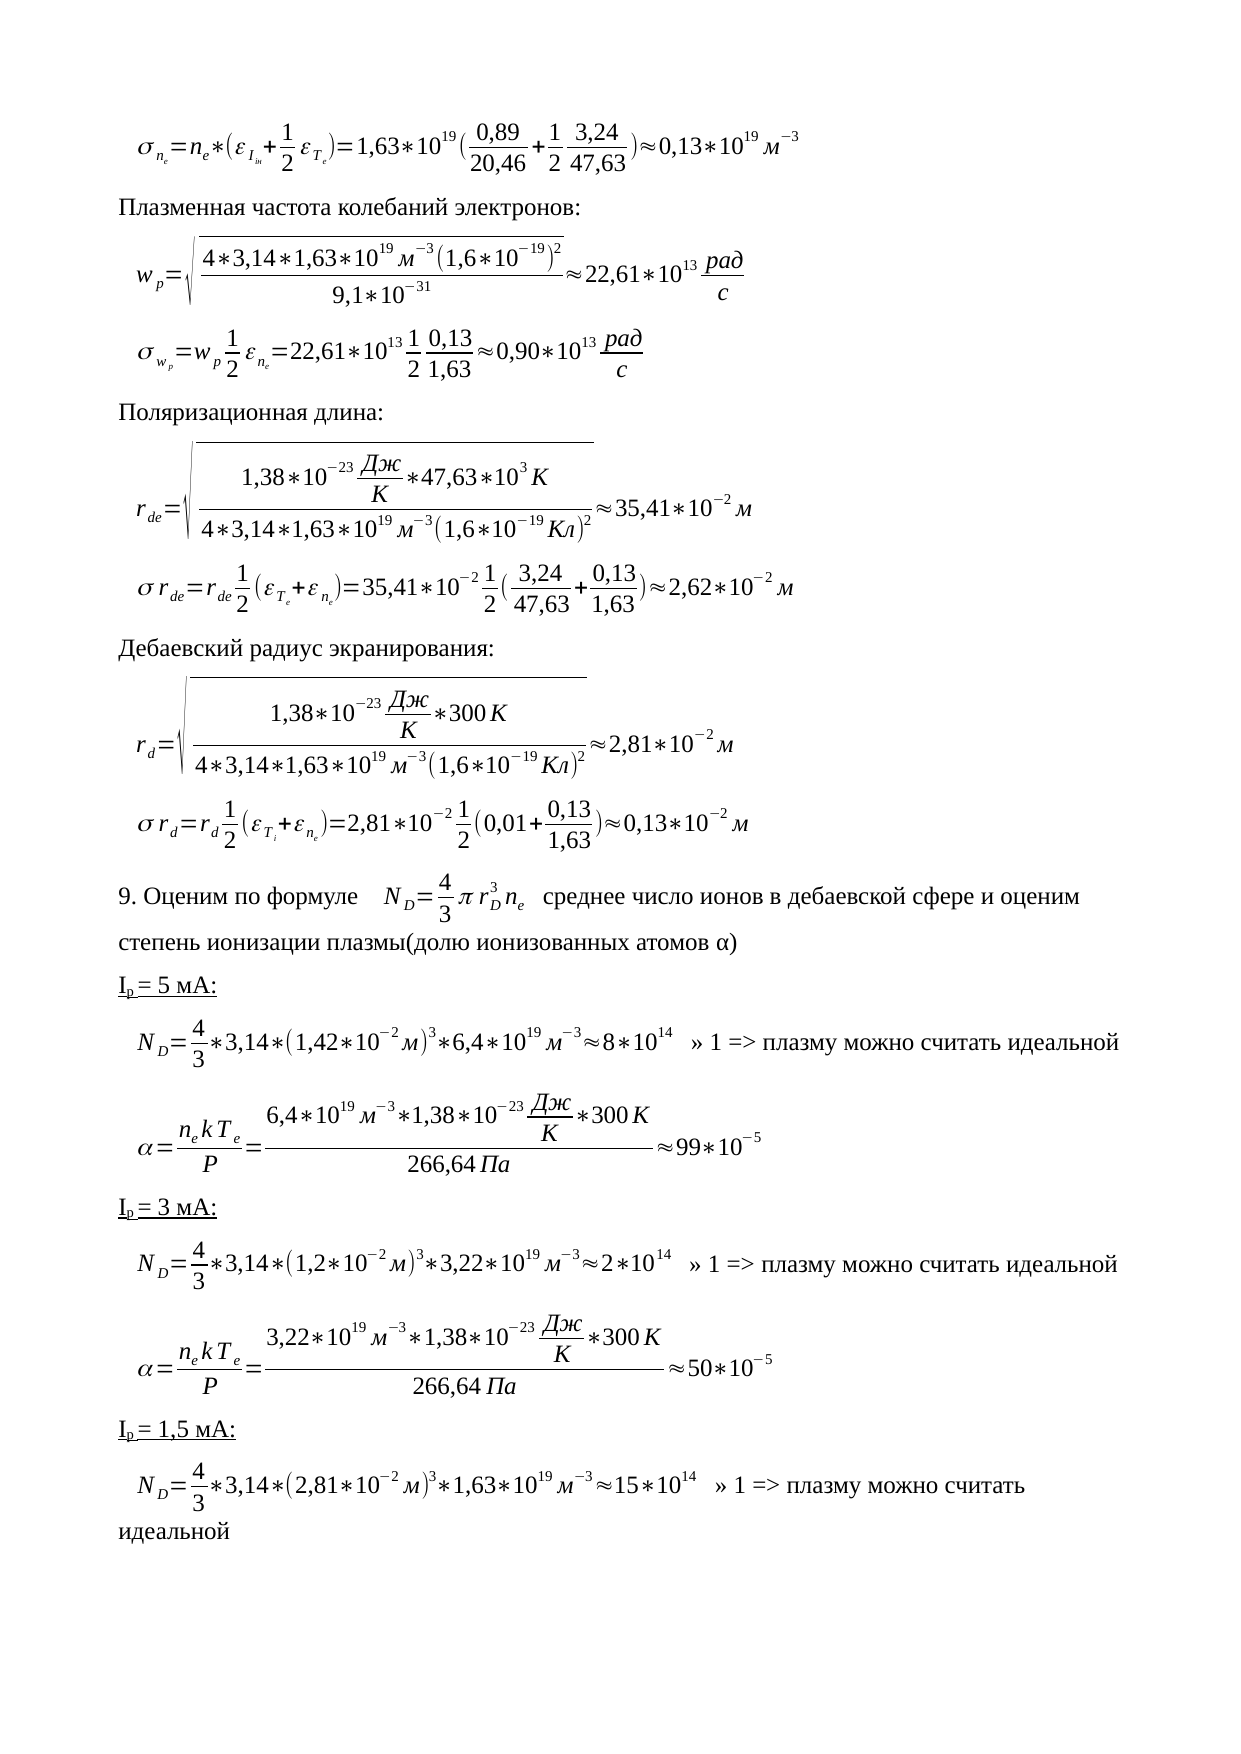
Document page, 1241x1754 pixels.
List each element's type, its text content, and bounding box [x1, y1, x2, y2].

text Ip = 5 мА: [118, 971, 1122, 999]
text Плазменная частота колебаний электронов: [118, 192, 1122, 220]
text Ip = 1,5 мА: [118, 1414, 1122, 1443]
text » 1 => плазму можно считать идеальной [118, 1236, 1122, 1294]
text » 1 => плазму можно считать идеальной [118, 1014, 1122, 1073]
text 9. Оценим по формуле среднее число ионов в дебаевской сфере и оценим степень ионизации плазмы(долю ионизованных атомов α) [118, 868, 1122, 956]
text » 1 => плазму можно считать идеальной [118, 1457, 1122, 1545]
text Ip = 3 мА: [118, 1192, 1122, 1221]
text Поляризационная длина: [118, 397, 1122, 426]
text Дебаевский радиус экранирования: [118, 633, 1122, 661]
